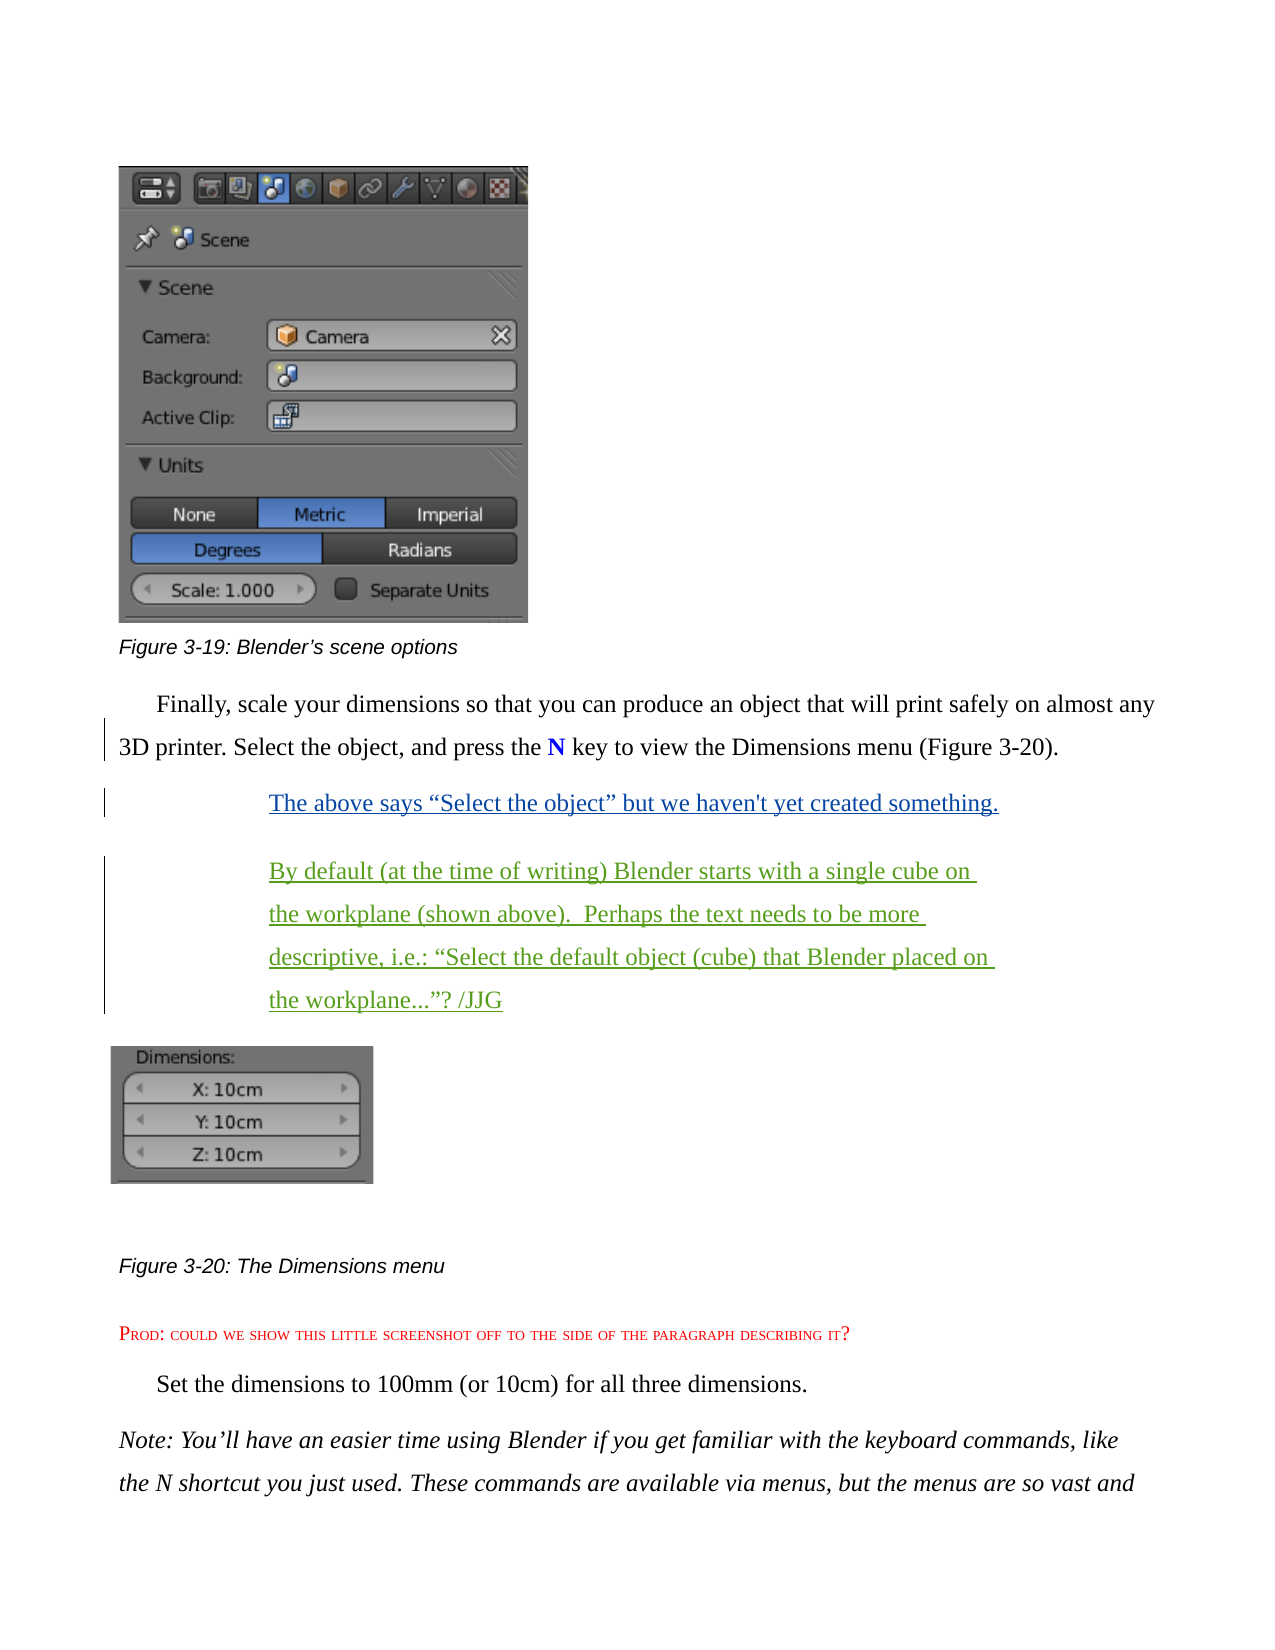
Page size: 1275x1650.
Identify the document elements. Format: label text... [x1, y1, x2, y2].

text The above says “Select the object” but we haven't yet created something. [268, 788, 1006, 817]
text Finally, scale your dimensions so that you can produce an object that will print safely on almost any 3D printer. Select the object, and press the N key to view the Dimensions menu (Figure 3-20). [118, 689, 1156, 761]
text Figure 3-19: Blender’s scene options [118, 179, 1156, 659]
text Prod: could we show this little screenshot off to the side of the paragraph describing it? [118, 1321, 1156, 1345]
text By default (at the time of writing) Blender starts with a single cube on the workplane (shown above). Perhaps the text needs to be more descriptive, i.e.: “Select the default object (cube) that Blender placed on the workplane...”? /JJG [268, 856, 1006, 1014]
text Set the dimensions to 100mm (or 10cm) for all three dimensions. [118, 1369, 1156, 1398]
text Figure 3-20: The Dimensions menu [118, 1253, 1156, 1277]
text Note: You’ll have an easier time using Blender if you get familiar with the keyboard commands, like the N shortcut you just used. These commands are available via menus, but the menus are so vast and [118, 1425, 1156, 1497]
picture [110, 1046, 374, 1184]
picture [118, 166, 529, 623]
